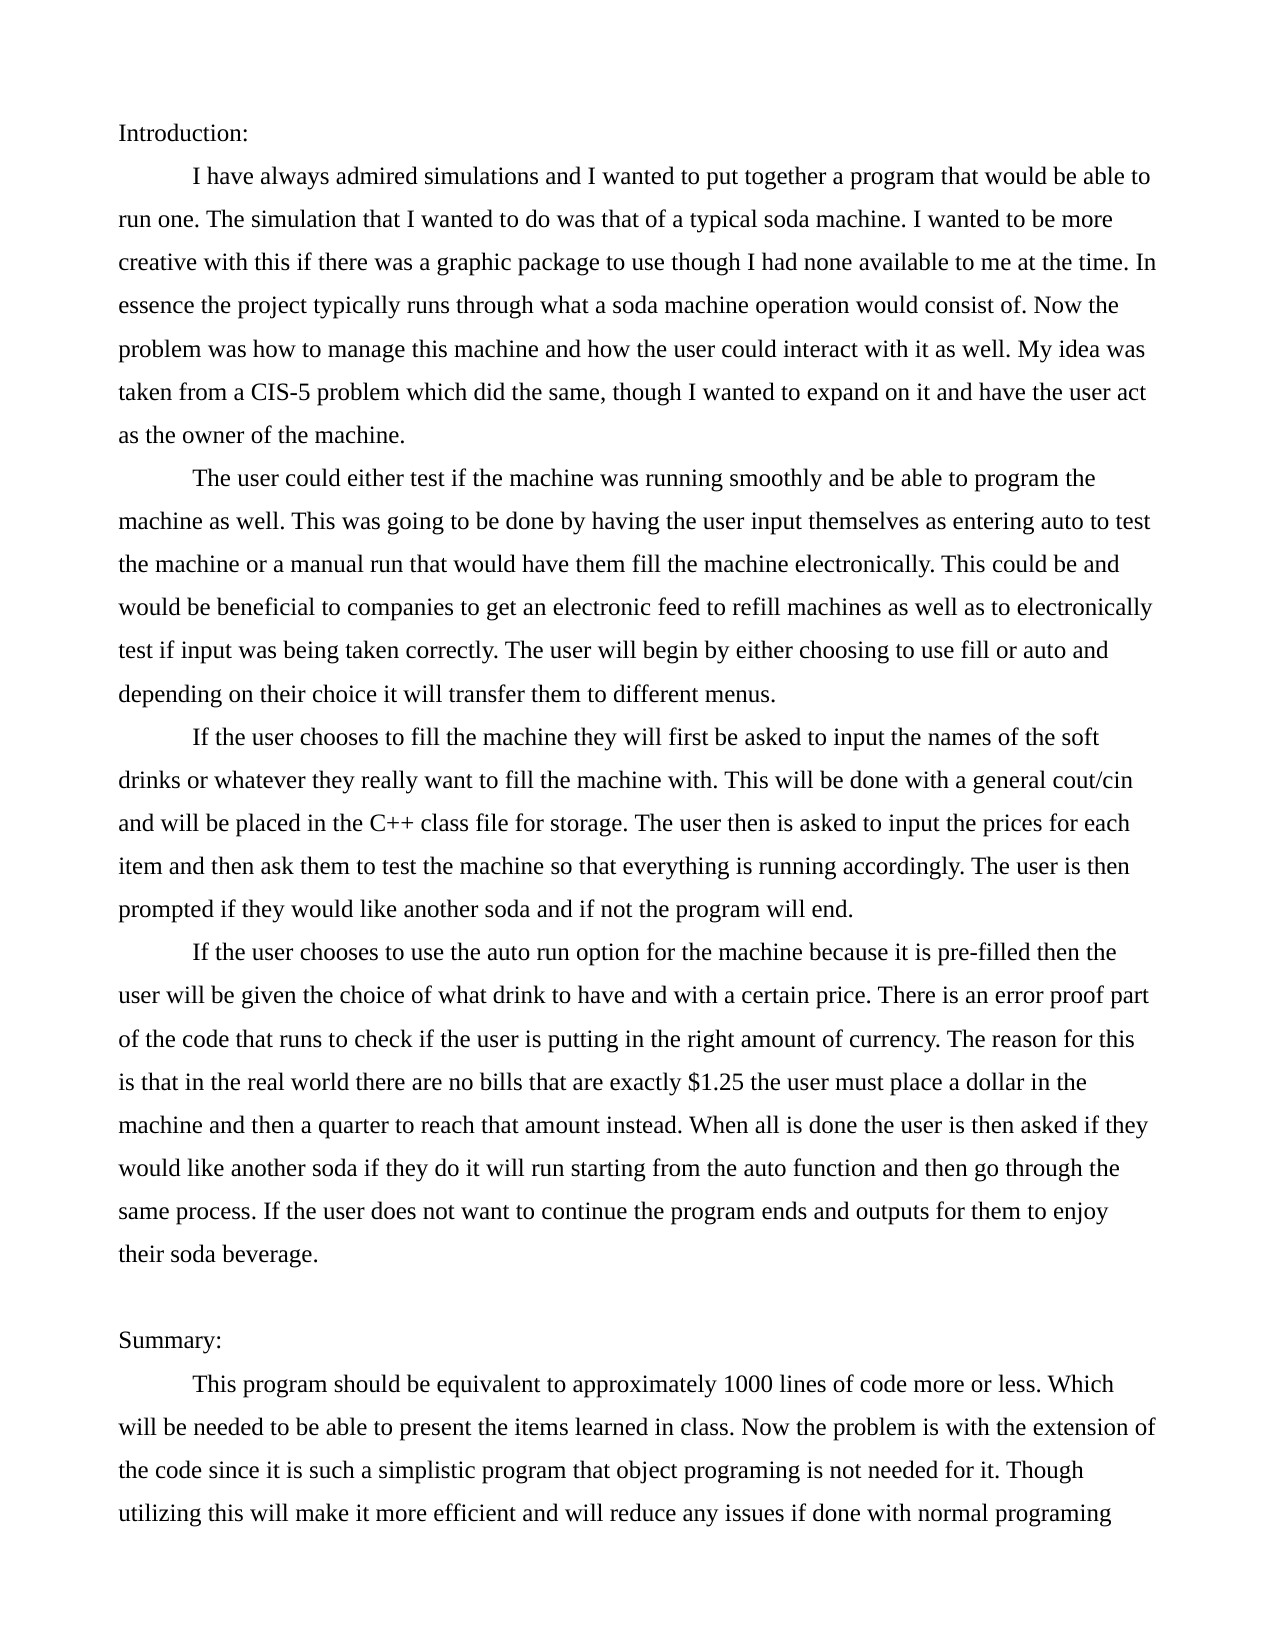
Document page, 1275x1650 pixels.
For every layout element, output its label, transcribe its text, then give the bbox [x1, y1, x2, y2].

text This program should be equivalent to approximately 1000 lines of code more or less. Which will be needed to be able to present the items learned in class. Now the problem is with the extension of the code since it is such a simplistic program that object programing is not needed for it. Though utilizing this will make it more efficient and will reduce any issues if done with normal programing [118, 1369, 1157, 1527]
text Summary: [118, 1326, 1157, 1354]
text If the user chooses to fill the machine they will first be asked to input the names of the soft drinks or whatever they really want to fill the machine with. This will be done with a general cout/cin and will be placed in the C++ class file for storage. The user then is asked to input the prices for each item and then ask them to test the machine so that everything is running accordingly. The user is then prompted if they would like another soda and if not the program will end. [118, 722, 1157, 923]
text Introduction: [118, 118, 1157, 147]
text The user could either test if the machine was running smoothly and be able to program the machine as well. This was going to be done by having the user input themselves as entering auto to test the machine or a manual run that would have them fill the machine electronically. This could be and would be beneficial to companies to get an electronic feed to refill machines as well as to electronically test if input was being taken correctly. The user will begin by either choosing to use fill or auto and depending on their choice it will transfer them to different menus. [118, 463, 1157, 707]
text I have always admired simulations and I wanted to put together a program that would be able to run one. The simulation that I wanted to do was that of a typical soda machine. I wanted to be more creative with this if there was a graphic package to use though I had none available to me at the time. In essence the project typically runs through what a soda machine operation would consist of. Now the problem was how to manage this machine and how the user could interact with it as well. My idea was taken from a CIS-5 problem which did the same, though I wanted to expand on it and have the user act as the owner of the machine. [118, 161, 1157, 449]
text If the user chooses to use the auto run option for the machine because it is pre-filled then the user will be given the choice of what drink to have and with a certain price. There is an error proof part of the code that runs to check if the user is putting in the right amount of currency. The reason for this is that in the real world there are no bills that are exactly $1.25 the user must place a dollar in the machine and then a quarter to reach that amount instead. When all is done the user is then asked if they would like another soda if they do it will run starting from the auto function and then go through the same process. If the user does not want to continue the program ends and outputs for them to enjoy their soda beverage. [118, 937, 1157, 1268]
